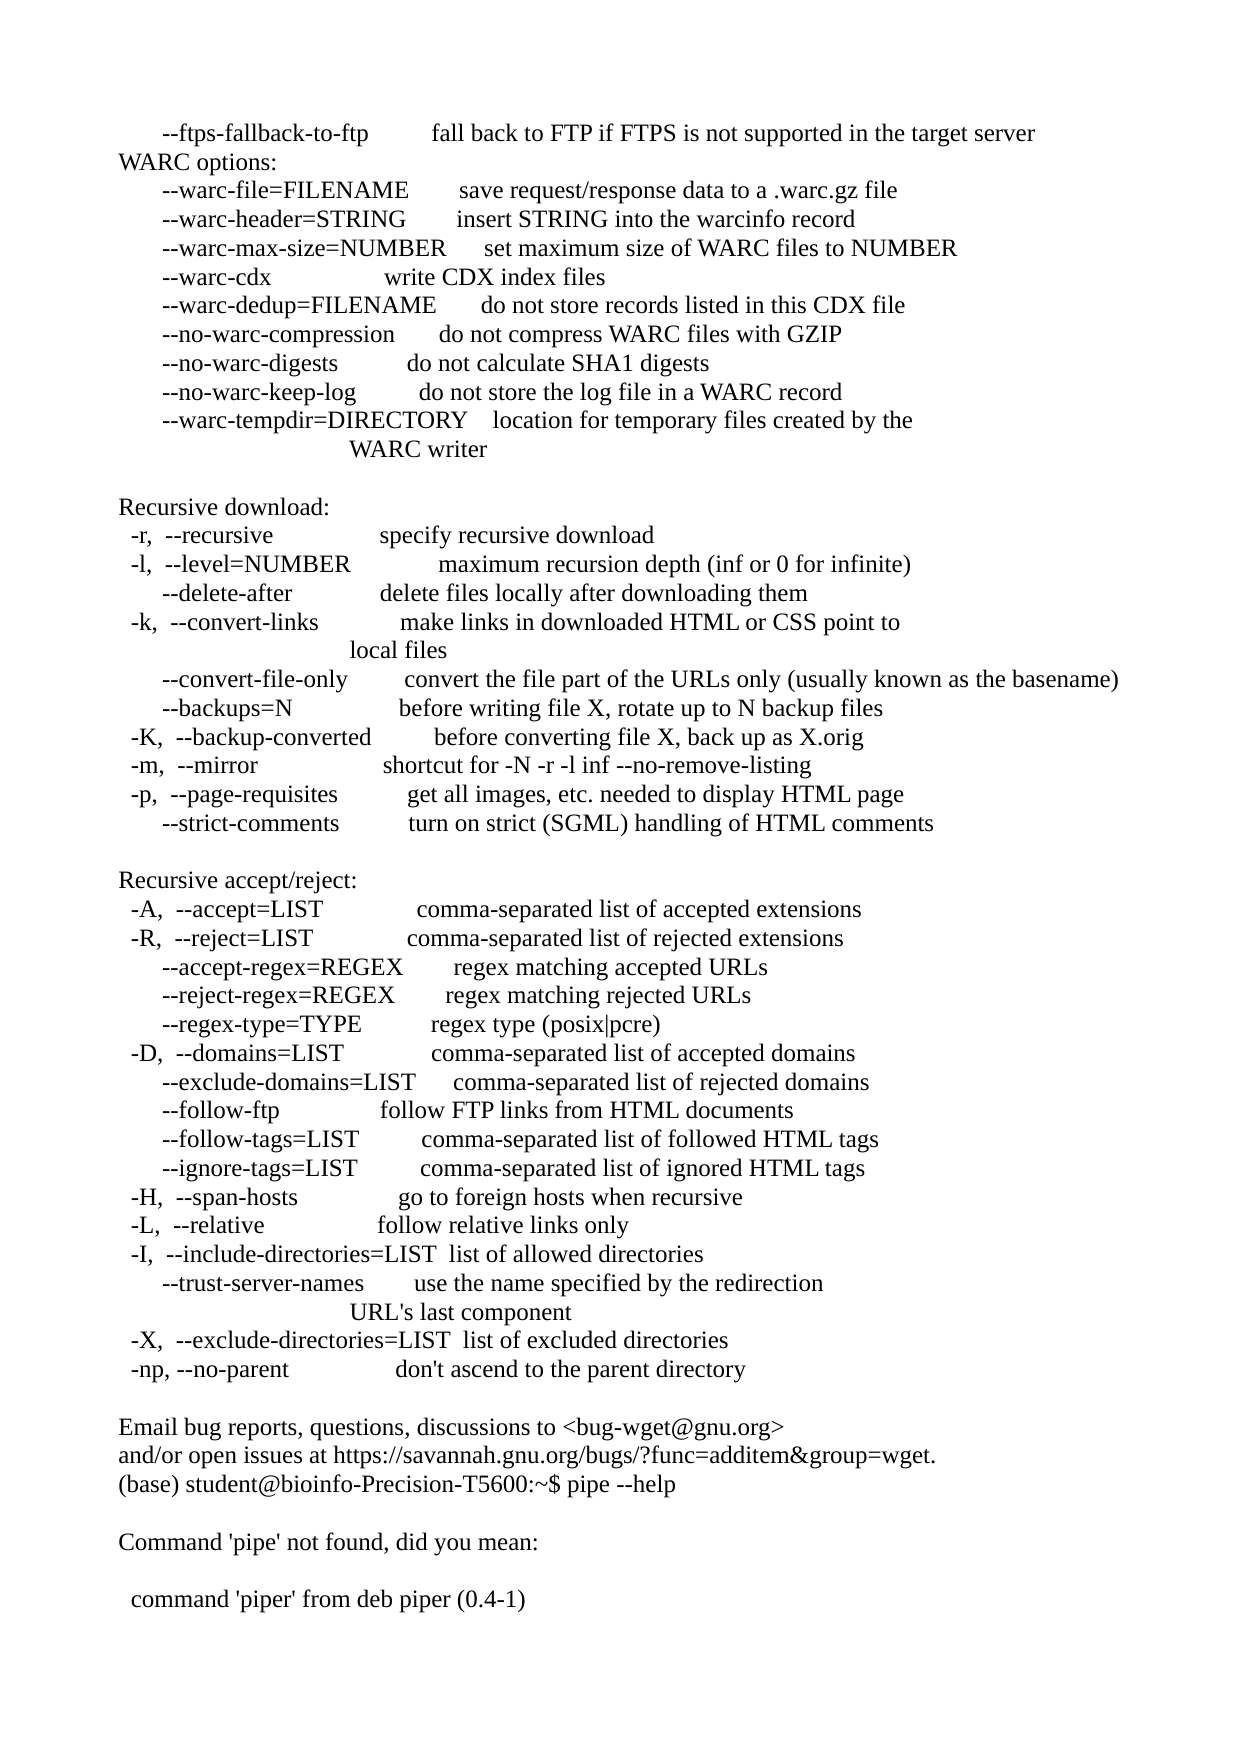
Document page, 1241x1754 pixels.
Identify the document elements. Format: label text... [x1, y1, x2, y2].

text --backups=N before writing file X, rotate up to N backup files [118, 693, 1122, 722]
text --exclude-domains=LIST comma-separated list of rejected domains [118, 1067, 1122, 1096]
text WARC options: [118, 147, 1122, 176]
text -r, --recursive specify recursive download [118, 521, 1122, 549]
text local files [118, 636, 1122, 664]
text (base) student@bioinfo-Precision-T5600:~$ pipe --help [118, 1469, 1122, 1498]
text --accept-regex=REGEX regex matching accepted URLs [118, 952, 1122, 981]
text --warc-header=STRING insert STRING into the warcinfo record [118, 204, 1122, 233]
text --no-warc-digests do not calculate SHA1 digests [118, 348, 1122, 377]
text -X, --exclude-directories=LIST list of excluded directories [118, 1326, 1122, 1354]
text URL's last component [118, 1297, 1122, 1326]
text --trust-server-names use the name specified by the redirection [118, 1268, 1122, 1297]
text -D, --domains=LIST comma-separated list of accepted domains [118, 1038, 1122, 1067]
text -R, --reject=LIST comma-separated list of rejected extensions [118, 923, 1122, 952]
text Command 'pipe' not found, did you mean: [118, 1527, 1122, 1556]
text -m, --mirror shortcut for -N -r -l inf --no-remove-listing [118, 751, 1122, 779]
text command 'piper' from deb piper (0.4-1) [118, 1584, 1122, 1613]
text -I, --include-directories=LIST list of allowed directories [118, 1239, 1122, 1268]
text --warc-tempdir=DIRECTORY location for temporary files created by the [118, 406, 1122, 434]
text -L, --relative follow relative links only [118, 1211, 1122, 1239]
text --convert-file-only convert the file part of the URLs only (usually known as the basename) [118, 664, 1122, 693]
text and/or open issues at https://savannah.gnu.org/bugs/?func=additem&group=wget. [118, 1441, 1122, 1469]
text --strict-comments turn on strict (SGML) handling of HTML comments [118, 808, 1122, 837]
text --ignore-tags=LIST comma-separated list of ignored HTML tags [118, 1153, 1122, 1182]
text -np, --no-parent don't ascend to the parent directory [118, 1354, 1122, 1383]
text -l, --level=NUMBER maximum recursion depth (inf or 0 for infinite) [118, 549, 1122, 578]
text Recursive accept/reject: [118, 866, 1122, 894]
text -A, --accept=LIST comma-separated list of accepted extensions [118, 894, 1122, 923]
text -p, --page-requisites get all images, etc. needed to display HTML page [118, 779, 1122, 808]
text --follow-ftp follow FTP links from HTML documents [118, 1096, 1122, 1124]
text --ftps-fallback-to-ftp fall back to FTP if FTPS is not supported in the target server [118, 118, 1122, 147]
text --no-warc-keep-log do not store the log file in a WARC record [118, 377, 1122, 406]
text --warc-file=FILENAME save request/response data to a .warc.gz file [118, 176, 1122, 204]
text -K, --backup-converted before converting file X, back up as X.orig [118, 722, 1122, 751]
text --no-warc-compression do not compress WARC files with GZIP [118, 319, 1122, 348]
text --warc-cdx write CDX index files [118, 262, 1122, 291]
text Recursive download: [118, 492, 1122, 521]
text --warc-dedup=FILENAME do not store records listed in this CDX file [118, 291, 1122, 319]
text --warc-max-size=NUMBER set maximum size of WARC files to NUMBER [118, 233, 1122, 262]
text -H, --span-hosts go to foreign hosts when recursive [118, 1182, 1122, 1211]
text --follow-tags=LIST comma-separated list of followed HTML tags [118, 1124, 1122, 1153]
text --reject-regex=REGEX regex matching rejected URLs [118, 981, 1122, 1009]
text --regex-type=TYPE regex type (posix|pcre) [118, 1009, 1122, 1038]
text WARC writer [118, 434, 1122, 463]
text --delete-after delete files locally after downloading them [118, 578, 1122, 607]
text -k, --convert-links make links in downloaded HTML or CSS point to [118, 607, 1122, 636]
text Email bug reports, questions, discussions to <bug-wget@gnu.org> [118, 1412, 1122, 1441]
